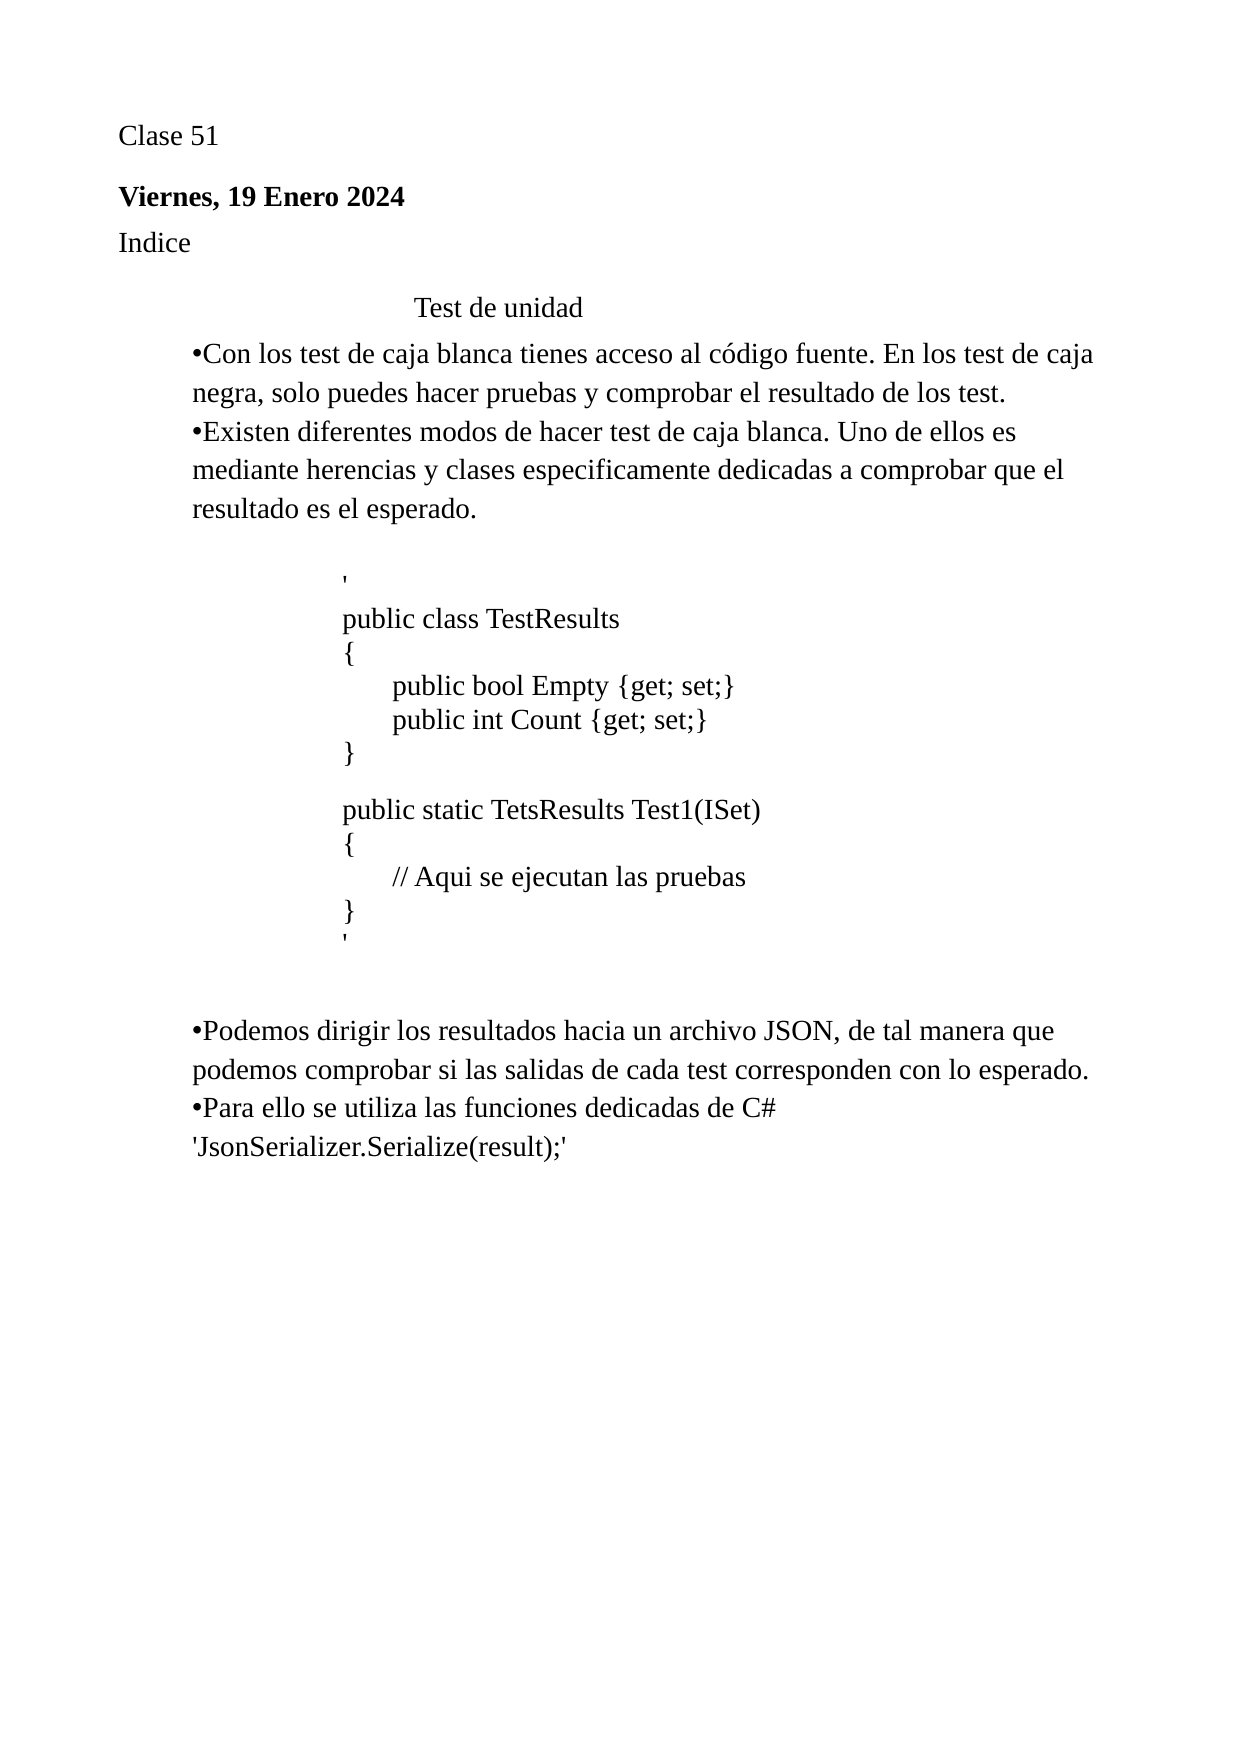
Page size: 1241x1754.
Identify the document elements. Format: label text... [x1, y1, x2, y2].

list { [118, 635, 1122, 668]
list // Aqui se ejecutan las pruebas [118, 859, 1122, 893]
list Para ello se utiliza las funciones dedicadas de C# 'JsonSerializer.Serialize(result);' [118, 1091, 1122, 1163]
list Podemos dirigir los resultados hacia un archivo JSON, de tal manera que podemos comprobar si las salidas de cada test corresponden con lo esperado. [118, 1013, 1122, 1086]
list public class TestResults [118, 601, 1122, 635]
list } [118, 893, 1122, 927]
list ' [118, 568, 1122, 601]
list Existen diferentes modos de hacer test de caja blanca. Uno de ellos es mediante herencias y clases especificamente dedicadas a comprobar que el resultado es el esperado. [118, 414, 1122, 524]
list public int Count {get; set;} [118, 702, 1122, 735]
text Indice [118, 225, 1122, 258]
list ' [118, 927, 1122, 960]
subtitle Clase 51 [118, 118, 1122, 152]
subtitle Test de unidad [384, 290, 1122, 324]
list } [118, 735, 1122, 769]
subtitle Viernes, 19 Enero 2024 [118, 179, 1122, 212]
list public bool Empty {get; set;} [118, 668, 1122, 702]
list { [118, 826, 1122, 859]
list Con los test de caja blanca tienes acceso al código fuente. En los test de caja negra, solo puedes hacer pruebas y comprobar el resultado de los test. [118, 336, 1122, 409]
list public static TetsResults Test1(ISet) [118, 792, 1122, 826]
